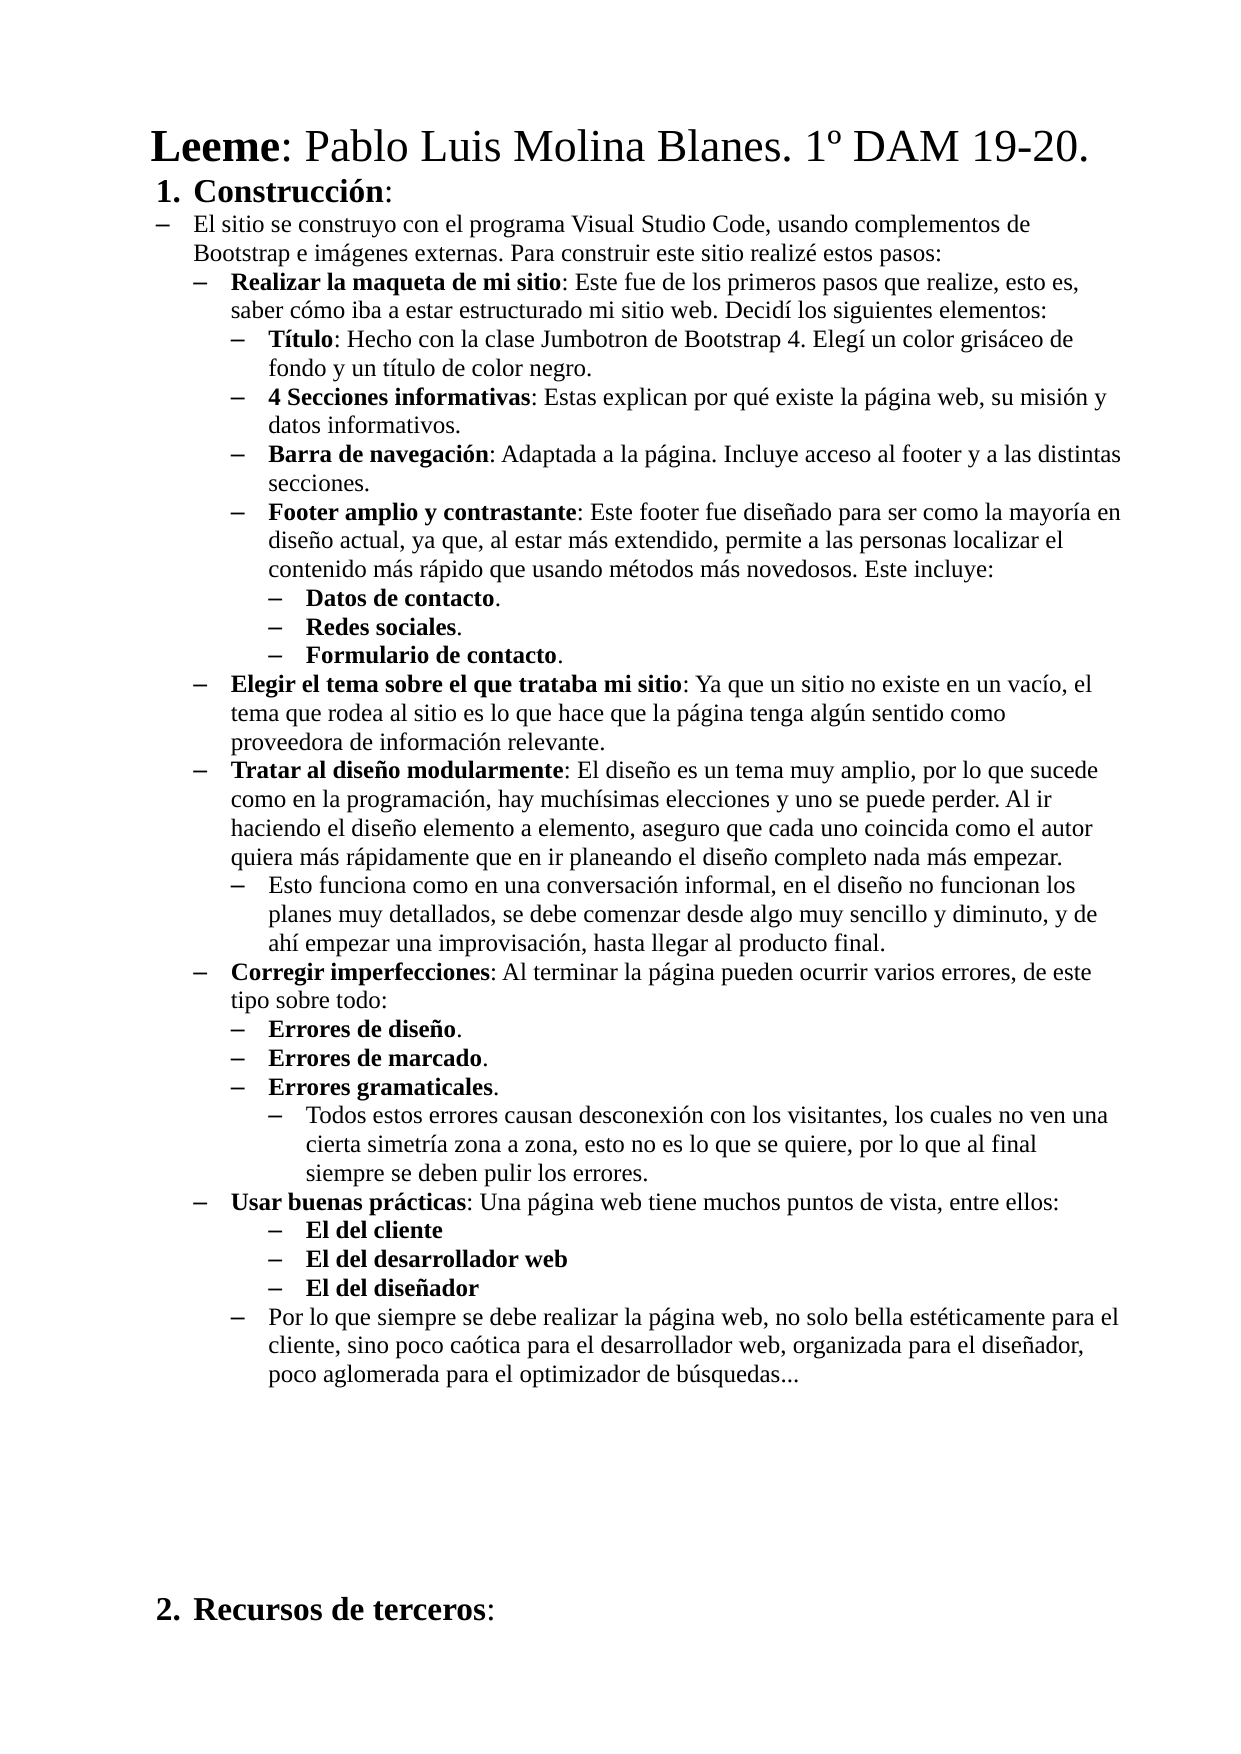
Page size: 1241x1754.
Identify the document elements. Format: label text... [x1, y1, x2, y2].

list Formulario de contacto. [268, 640, 1122, 669]
list Título: Hecho con la clase Jumbotron de Bootstrap 4. Elegí un color grisáceo de fondo y un título de color negro. [231, 324, 1122, 382]
text Leeme: Pablo Luis Molina Blanes. 1º DAM 19-20. [118, 118, 1122, 171]
list Esto funciona como en una conversación informal, en el diseño no funcionan los planes muy detallados, se debe comenzar desde algo muy sencillo y diminuto, y de ahí empezar una improvisación, hasta llegar al producto final. [231, 870, 1122, 957]
list Tratar al diseño modularmente: El diseño es un tema muy amplio, por lo que sucede como en la programación, hay muchísimas elecciones y uno se puede perder. Al ir haciendo el diseño elemento a elemento, aseguro que cada uno coincida como el autor quiera más rápidamente que en ir planeando el diseño completo nada más empezar. [193, 755, 1122, 870]
list Redes sociales. [268, 612, 1122, 640]
list Realizar la maqueta de mi sitio: Este fue de los primeros pasos que realize, esto es, saber cómo iba a estar estructurado mi sitio web. Decidí los siguientes elementos: [193, 267, 1122, 324]
list Elegir el tema sobre el que trataba mi sitio: Ya que un sitio no existe en un vacío, el tema que rodea al sitio es lo que hace que la página tenga algún sentido como proveedora de información relevante. [193, 669, 1122, 755]
list Usar buenas prácticas: Una página web tiene muchos puntos de vista, entre ellos: [193, 1187, 1122, 1215]
list Barra de navegación: Adaptada a la página. Incluye acceso al footer y a las distintas secciones. [231, 439, 1122, 497]
list El del diseñador [268, 1273, 1122, 1302]
list El del cliente [268, 1215, 1122, 1244]
list Errores gramaticales. [231, 1072, 1122, 1100]
list Por lo que siempre se debe realizar la página web, no solo bella estéticamente para el cliente, sino poco caótica para el desarrollador web, organizada para el diseñador, poco aglomerada para el optimizador de búsquedas... [231, 1302, 1122, 1388]
list 4 Secciones informativas: Estas explican por qué existe la página web, su misión y datos informativos. [231, 382, 1122, 439]
list El del desarrollador web [268, 1244, 1122, 1273]
list El sitio se construyo con el programa Visual Studio Code, usando complementos de Bootstrap e imágenes externas. Para construir este sitio realizé estos pasos: [156, 209, 1122, 267]
list Datos de contacto. [268, 583, 1122, 612]
list Recursos de terceros: [156, 1589, 1122, 1627]
list Footer amplio y contrastante: Este footer fue diseñado para ser como la mayoría en diseño actual, ya que, al estar más extendido, permite a las personas localizar el contenido más rápido que usando métodos más novedosos. Este incluye: [231, 497, 1122, 583]
list Errores de diseño. [231, 1014, 1122, 1043]
list Construcción: [156, 171, 1122, 209]
list Todos estos errores causan desconexión con los visitantes, los cuales no ven una cierta simetría zona a zona, esto no es lo que se quiere, por lo que al final siempre se deben pulir los errores. [268, 1100, 1122, 1187]
list Corregir imperfecciones: Al terminar la página pueden ocurrir varios errores, de este tipo sobre todo: [193, 957, 1122, 1014]
list Errores de marcado. [231, 1043, 1122, 1072]
